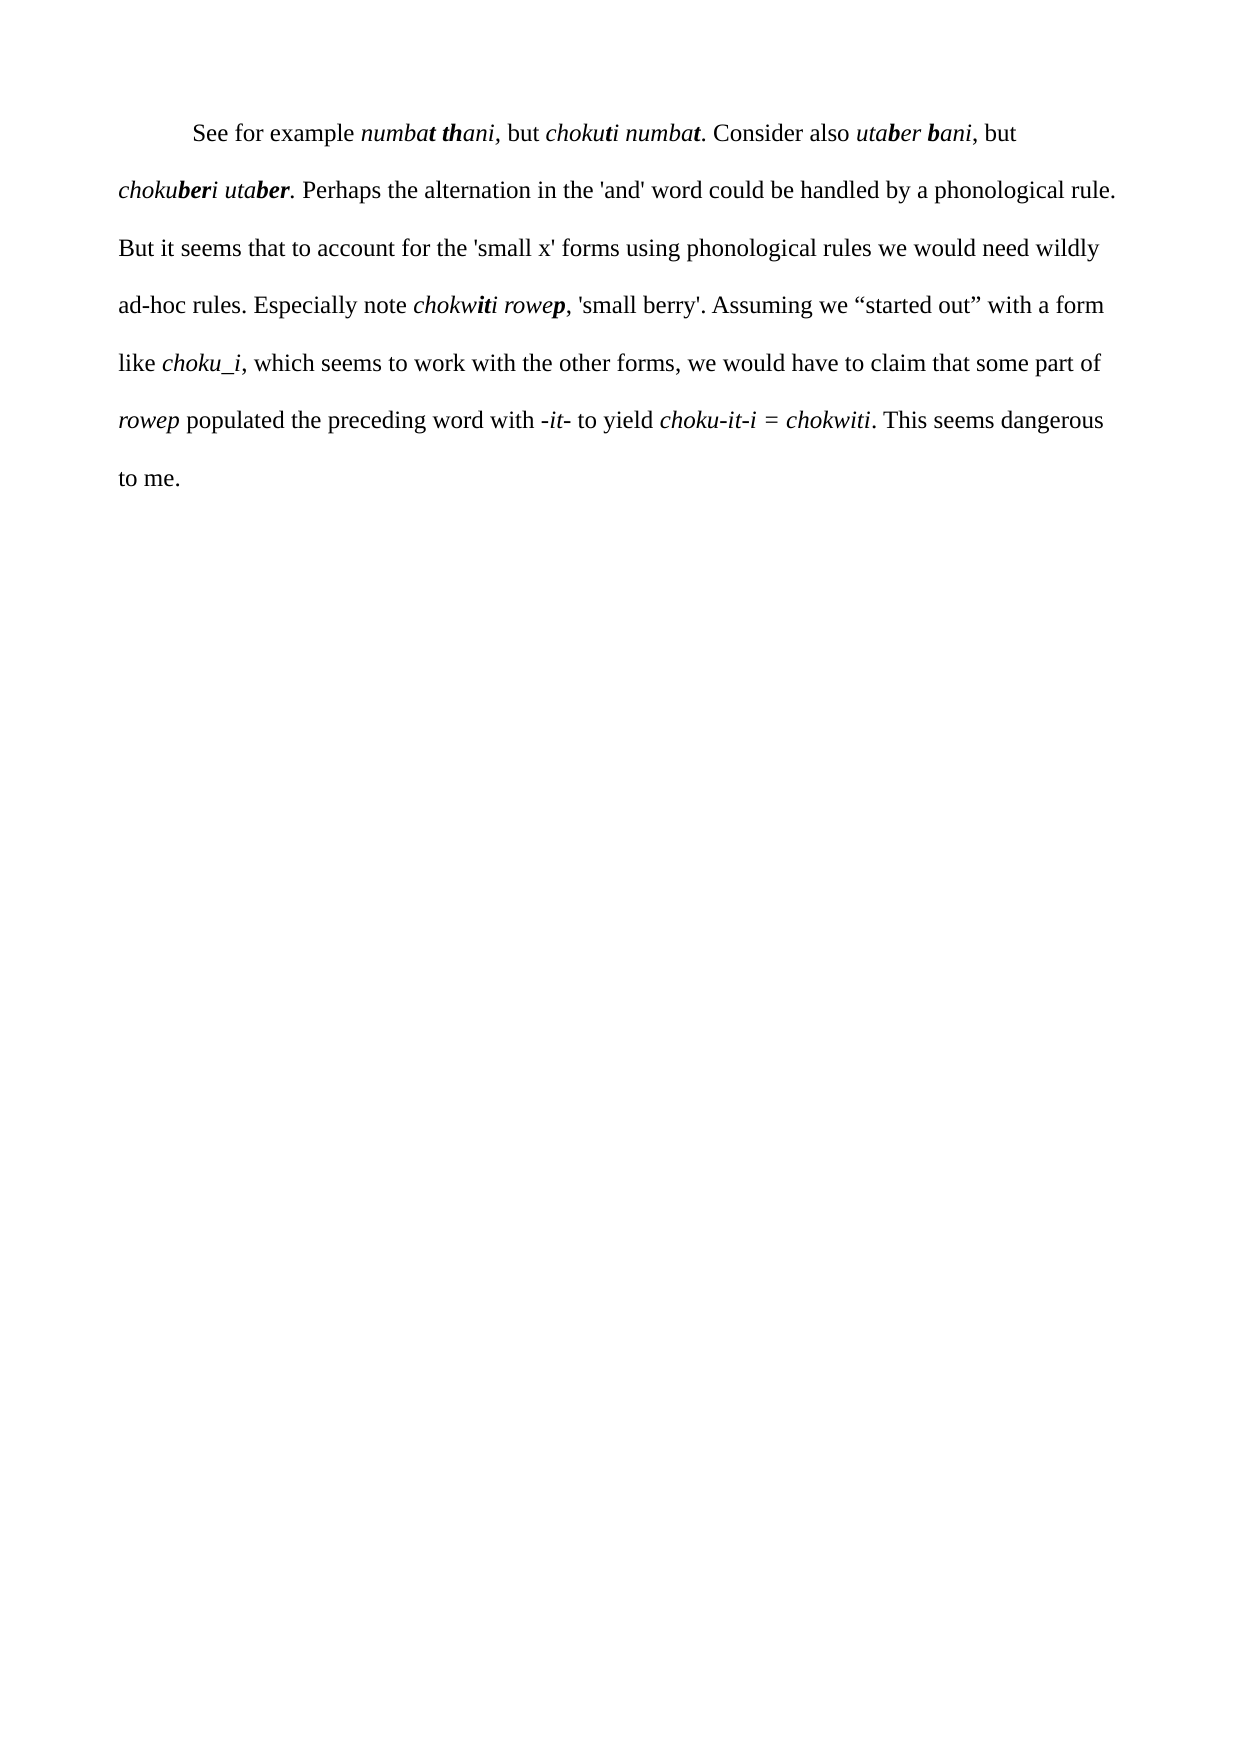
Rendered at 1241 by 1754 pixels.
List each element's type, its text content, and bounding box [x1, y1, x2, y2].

text See for example numbat thani, but chokuti numbat. Consider also utaber bani, but chokuberi utaber. Perhaps the alternation in the 'and' word could be handled by a phonological rule. But it seems that to account for the 'small x' forms using phonological rules we would need wildly ad-hoc rules. Especially note chokwiti rowep, 'small berry'. Assuming we “started out” with a form like choku_i, which seems to work with the other forms, we would have to claim that some part of rowep populated the preceding word with -it- to yield choku-it-i = chokwiti. This seems dangerous to me. [118, 118, 1122, 492]
